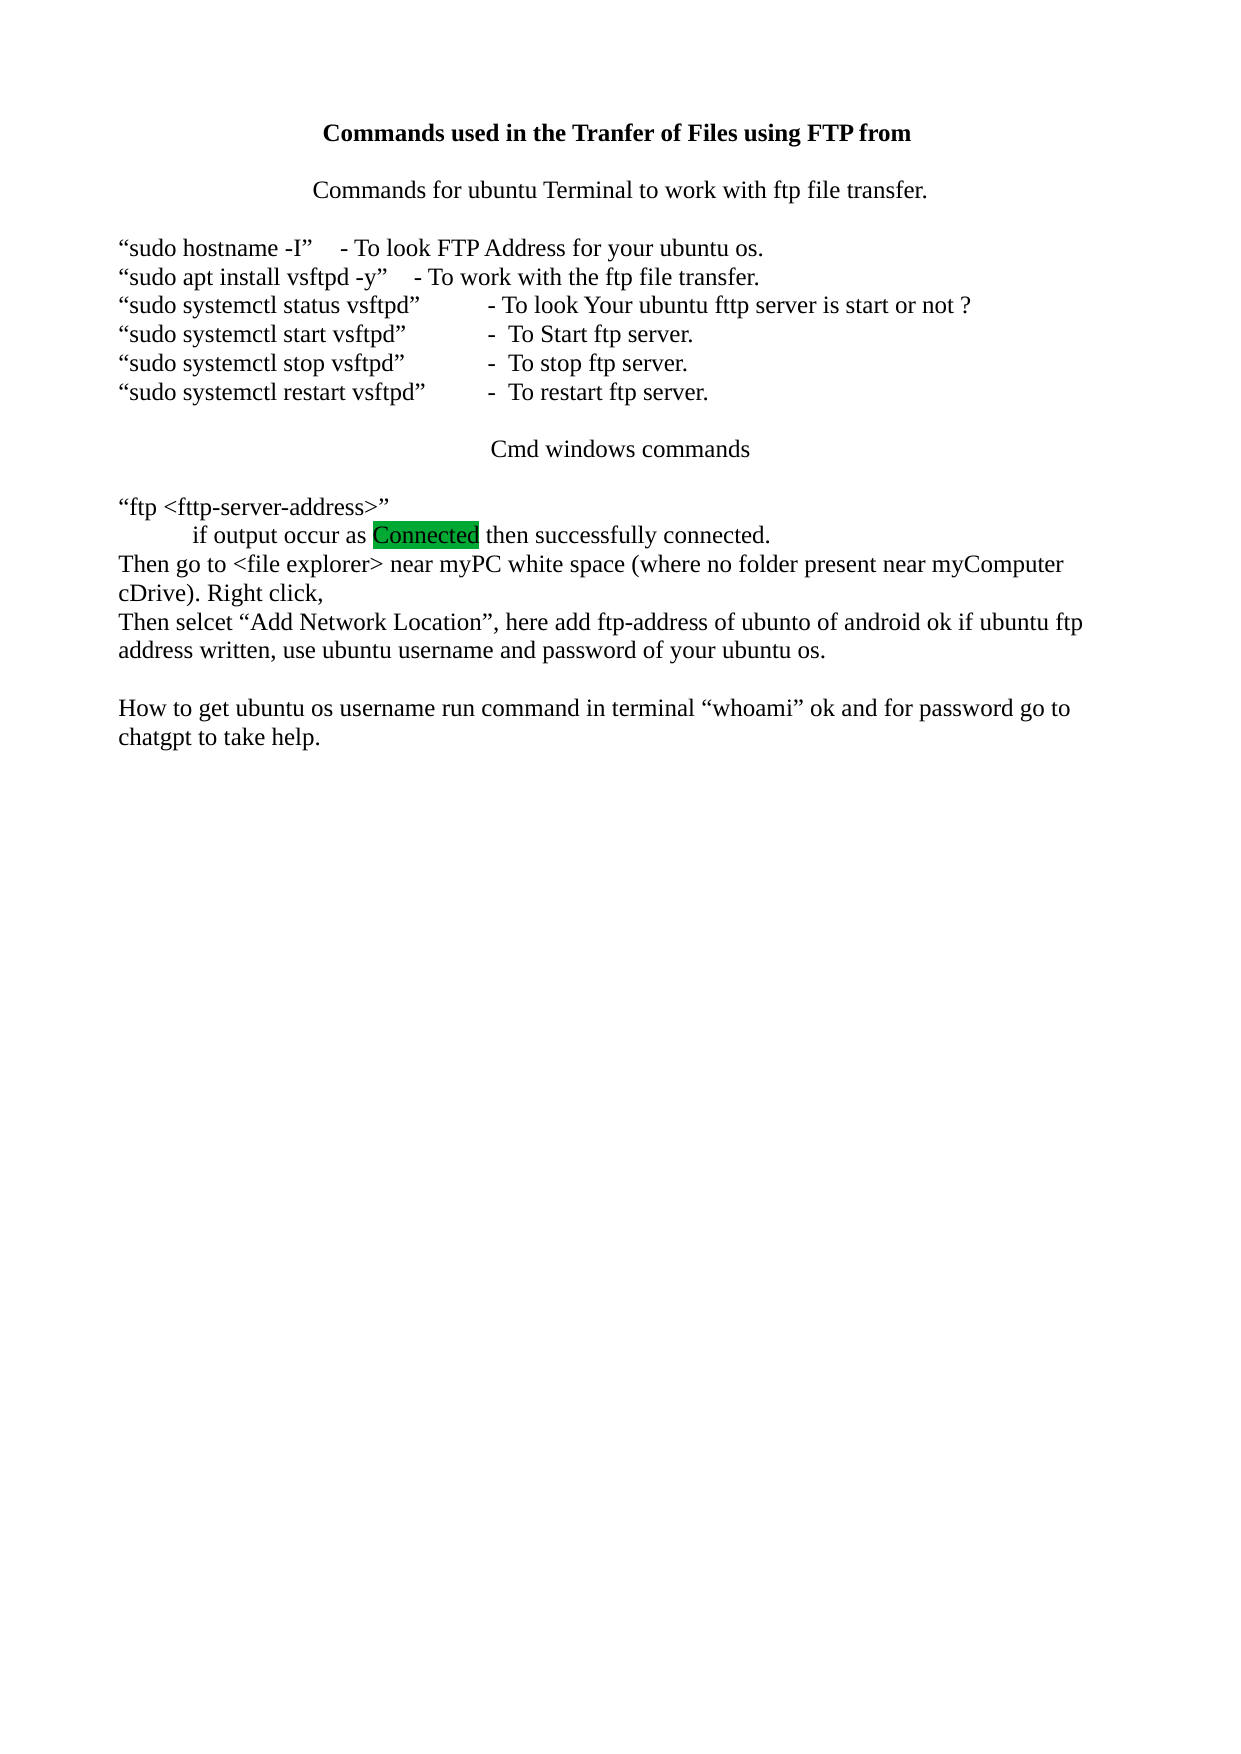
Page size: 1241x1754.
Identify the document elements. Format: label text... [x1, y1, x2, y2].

text Commands for ubuntu Terminal to work with ftp file transfer. [118, 176, 1122, 204]
text “sudo systemctl start vsftpd” - To Start ftp server. [118, 319, 1122, 348]
text “sudo systemctl stop vsftpd” - To stop ftp server. [118, 348, 1122, 377]
text “sudo systemctl restart vsftpd” - To restart ftp server. [118, 377, 1122, 406]
text Then selcet “Add Network Location”, here add ftp-address of ubunto of android ok if ubuntu ftp address written, use ubuntu username and password of your ubuntu os. [118, 607, 1122, 664]
text Cmd windows commands [118, 434, 1122, 463]
text “ftp <fttp-server-address>” [118, 492, 1122, 521]
text if output occur as Connected then successfully connected. [118, 521, 1122, 549]
text “sudo hostname -I” - To look FTP Address for your ubuntu os. [118, 233, 1122, 262]
text Then go to <file explorer> near myPC white space (where no folder present near myComputer cDrive). Right click, [118, 549, 1122, 607]
text How to get ubuntu os username run command in terminal “whoami” ok and for password go to chatgpt to take help. [118, 693, 1122, 751]
text “sudo apt install vsftpd -y” - To work with the ftp file transfer. [118, 262, 1122, 291]
text “sudo systemctl status vsftpd” - To look Your ubuntu fttp server is start or not ? [118, 291, 1122, 319]
text Commands used in the Tranfer of Files using FTP from [118, 118, 1122, 147]
